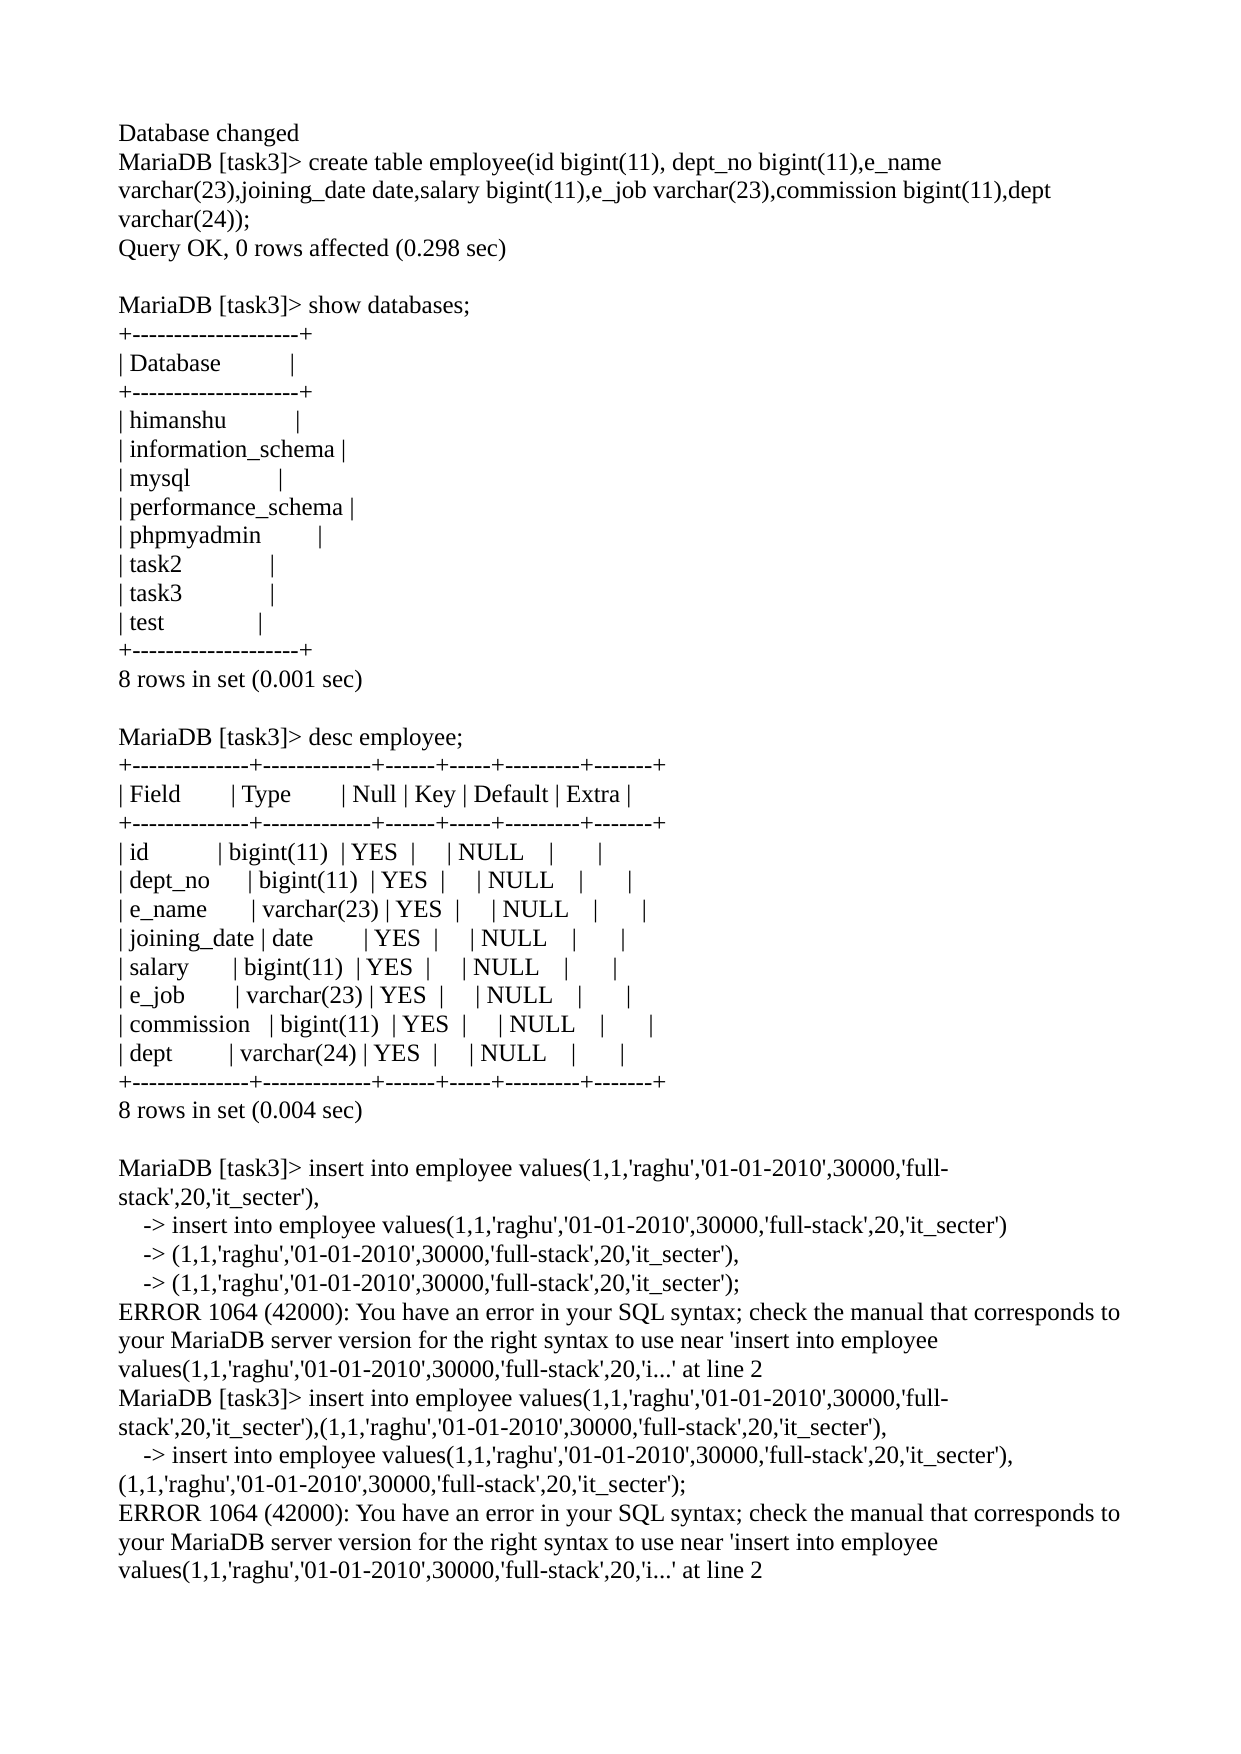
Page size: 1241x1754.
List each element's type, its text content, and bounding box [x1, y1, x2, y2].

text | commission | bigint(11) | YES | | NULL | | [118, 1009, 1122, 1038]
text 8 rows in set (0.001 sec) [118, 664, 1122, 693]
text MariaDB [task3]> insert into employee values(1,1,'raghu','01-01-2010',30000,'full-stack',20,'it_secter'),(1,1,'raghu','01-01-2010',30000,'full-stack',20,'it_secter'), [118, 1383, 1122, 1441]
text | test | [118, 607, 1122, 636]
text | joining_date | date | YES | | NULL | | [118, 923, 1122, 952]
text | salary | bigint(11) | YES | | NULL | | [118, 952, 1122, 981]
text 8 rows in set (0.004 sec) [118, 1096, 1122, 1124]
text | task2 | [118, 549, 1122, 578]
text +--------------------+ [118, 319, 1122, 348]
text | Field | Type | Null | Key | Default | Extra | [118, 779, 1122, 808]
text +--------------------+ [118, 636, 1122, 664]
text | dept | varchar(24) | YES | | NULL | | [118, 1038, 1122, 1067]
text MariaDB [task3]> show databases; [118, 291, 1122, 319]
text | phpmyadmin | [118, 521, 1122, 549]
text | e_name | varchar(23) | YES | | NULL | | [118, 894, 1122, 923]
text ERROR 1064 (42000): You have an error in your SQL syntax; check the manual that corresponds to your MariaDB server version for the right syntax to use near 'insert into employee values(1,1,'raghu','01-01-2010',30000,'full-stack',20,'i...' at line 2 [118, 1297, 1122, 1383]
text | himanshu | [118, 406, 1122, 434]
text Query OK, 0 rows affected (0.298 sec) [118, 233, 1122, 262]
text | performance_schema | [118, 492, 1122, 521]
text | e_job | varchar(23) | YES | | NULL | | [118, 981, 1122, 1009]
text | Database | [118, 348, 1122, 377]
text MariaDB [task3]> create table employee(id bigint(11), dept_no bigint(11),e_name varchar(23),joining_date date,salary bigint(11),e_job varchar(23),commission bigint(11),dept varchar(24)); [118, 147, 1122, 233]
text -> (1,1,'raghu','01-01-2010',30000,'full-stack',20,'it_secter'); [118, 1268, 1122, 1297]
text ERROR 1064 (42000): You have an error in your SQL syntax; check the manual that corresponds to your MariaDB server version for the right syntax to use near 'insert into employee values(1,1,'raghu','01-01-2010',30000,'full-stack',20,'i...' at line 2 [118, 1498, 1122, 1584]
text +--------------+-------------+------+-----+---------+-------+ [118, 808, 1122, 837]
text -> insert into employee values(1,1,'raghu','01-01-2010',30000,'full-stack',20,'it_secter'),(1,1,'raghu','01-01-2010',30000,'full-stack',20,'it_secter'); [118, 1441, 1122, 1498]
text +--------------+-------------+------+-----+---------+-------+ [118, 1067, 1122, 1096]
text -> insert into employee values(1,1,'raghu','01-01-2010',30000,'full-stack',20,'it_secter') [118, 1211, 1122, 1239]
text | dept_no | bigint(11) | YES | | NULL | | [118, 866, 1122, 894]
text Database changed [118, 118, 1122, 147]
text MariaDB [task3]> insert into employee values(1,1,'raghu','01-01-2010',30000,'full-stack',20,'it_secter'), [118, 1153, 1122, 1211]
text MariaDB [task3]> desc employee; [118, 722, 1122, 751]
text +--------------+-------------+------+-----+---------+-------+ [118, 751, 1122, 779]
text +--------------------+ [118, 377, 1122, 406]
text | information_schema | [118, 434, 1122, 463]
text | id | bigint(11) | YES | | NULL | | [118, 837, 1122, 866]
text | mysql | [118, 463, 1122, 492]
text | task3 | [118, 578, 1122, 607]
text -> (1,1,'raghu','01-01-2010',30000,'full-stack',20,'it_secter'), [118, 1239, 1122, 1268]
